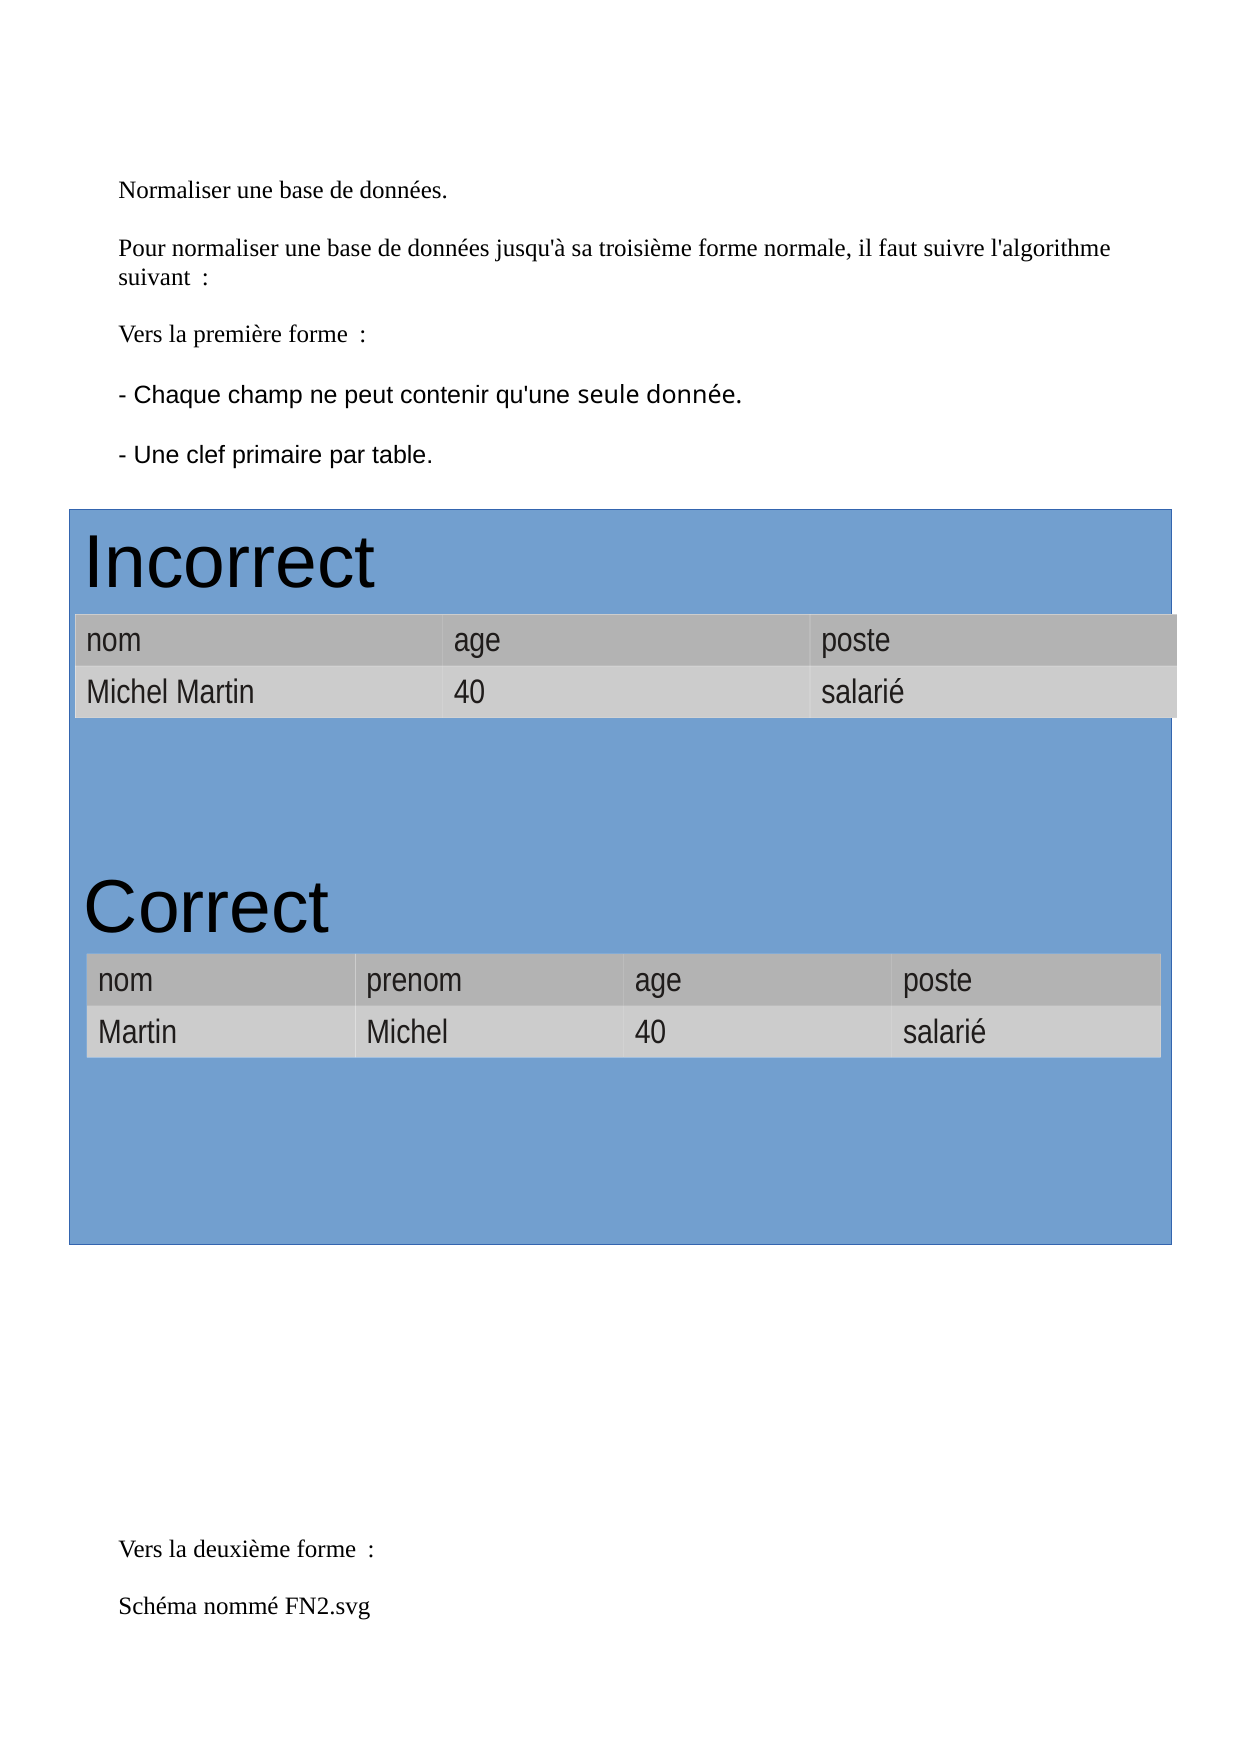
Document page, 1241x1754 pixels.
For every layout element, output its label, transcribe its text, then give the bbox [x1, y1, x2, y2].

text Pour normaliser une base de données jusqu'à sa troisième forme normale, il faut suivre l'algorithme suivant : [118, 233, 1122, 291]
text - Chaque champ ne peut contenir qu'une seule donnée. [118, 377, 1122, 411]
text Vers la première forme : [118, 319, 1122, 348]
text Schéma nommé FN2.svg [118, 1591, 1122, 1620]
text Vers la deuxième forme : [118, 1534, 1122, 1562]
text Normaliser une base de données. [118, 176, 1122, 204]
text - Une clef primaire par table. [118, 440, 1122, 469]
